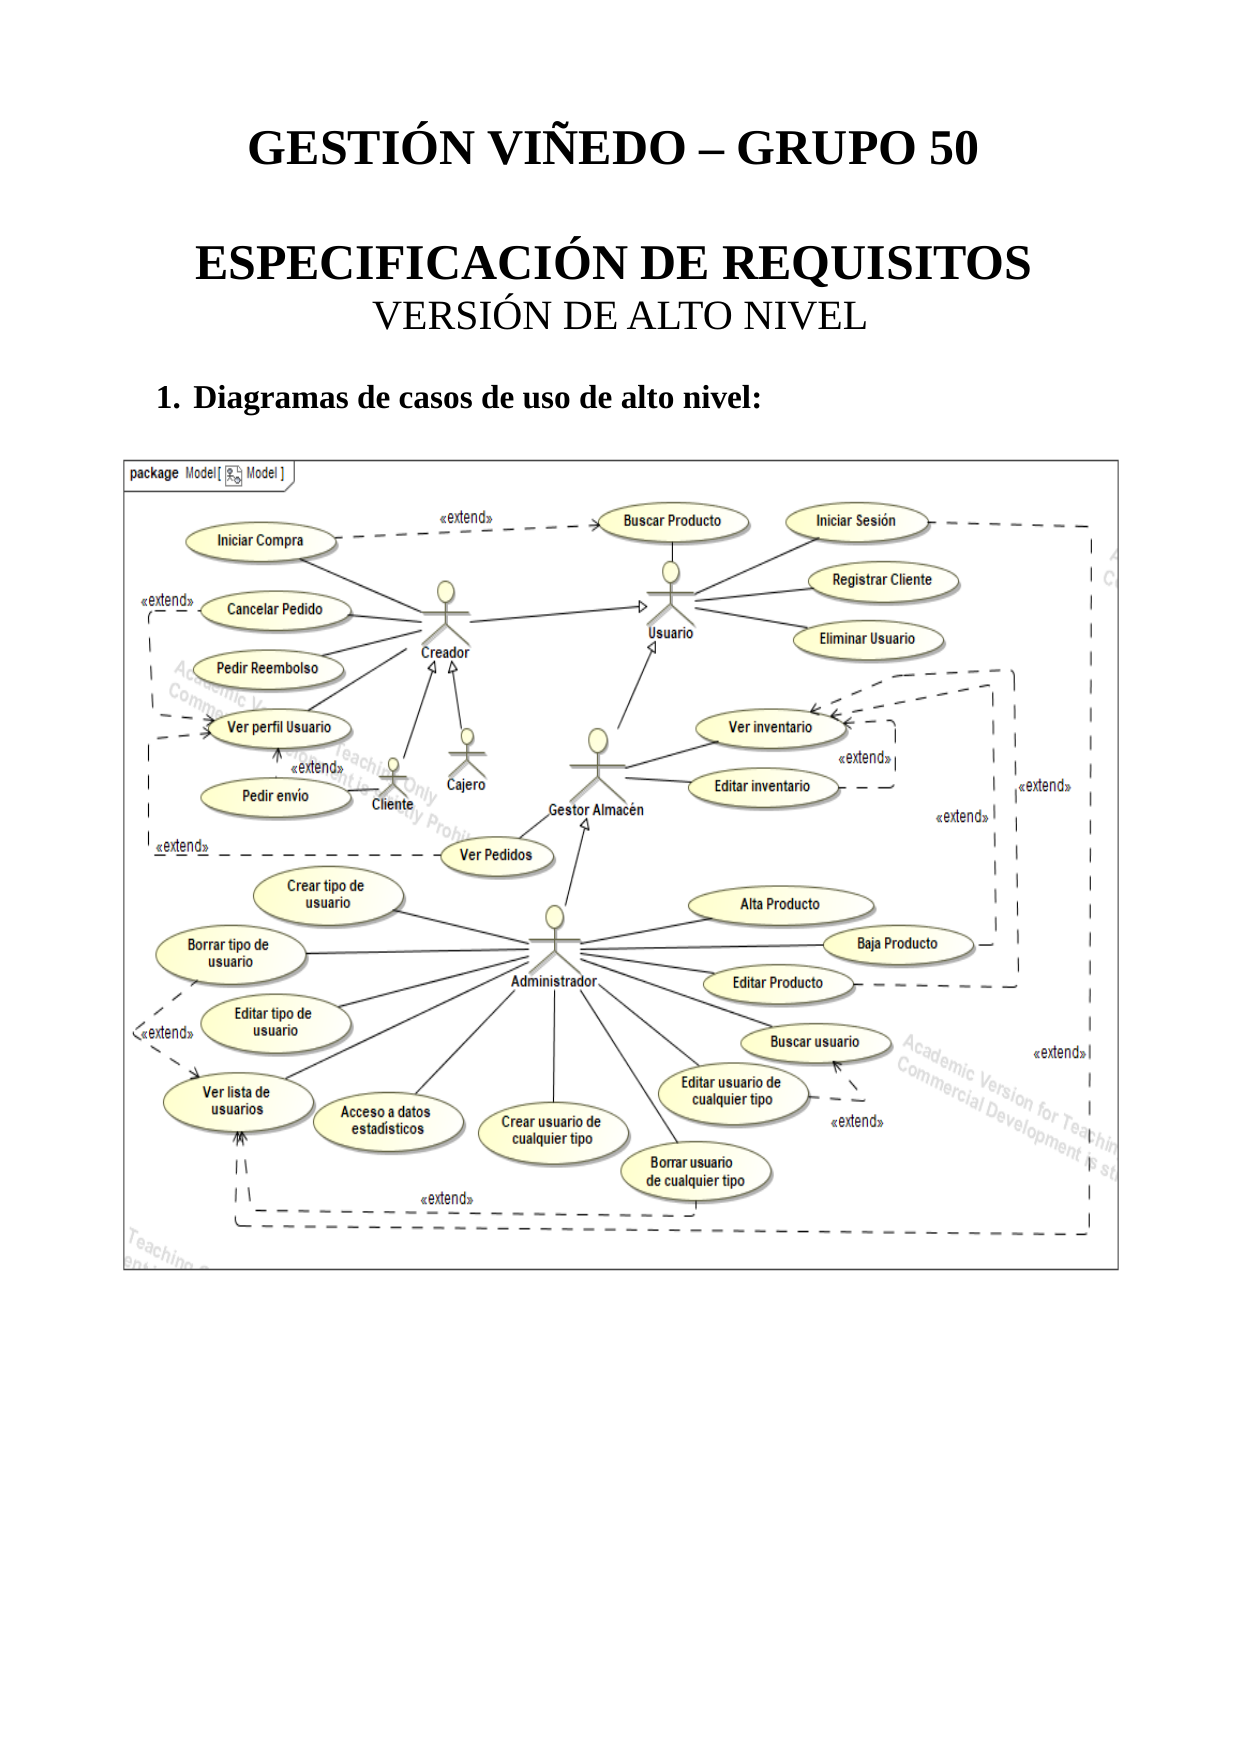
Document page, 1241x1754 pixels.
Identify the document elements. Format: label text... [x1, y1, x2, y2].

list Diagramas de casos de uso de alto nivel: [156, 377, 1122, 415]
picture [118, 453, 1123, 1276]
text GESTIÓN VIÑEDO – GRUPO 50 [118, 118, 1122, 176]
text VERSIÓN DE ALTO NIVEL [118, 291, 1122, 338]
text ESPECIFICACIÓN DE REQUISITOS [118, 233, 1122, 291]
